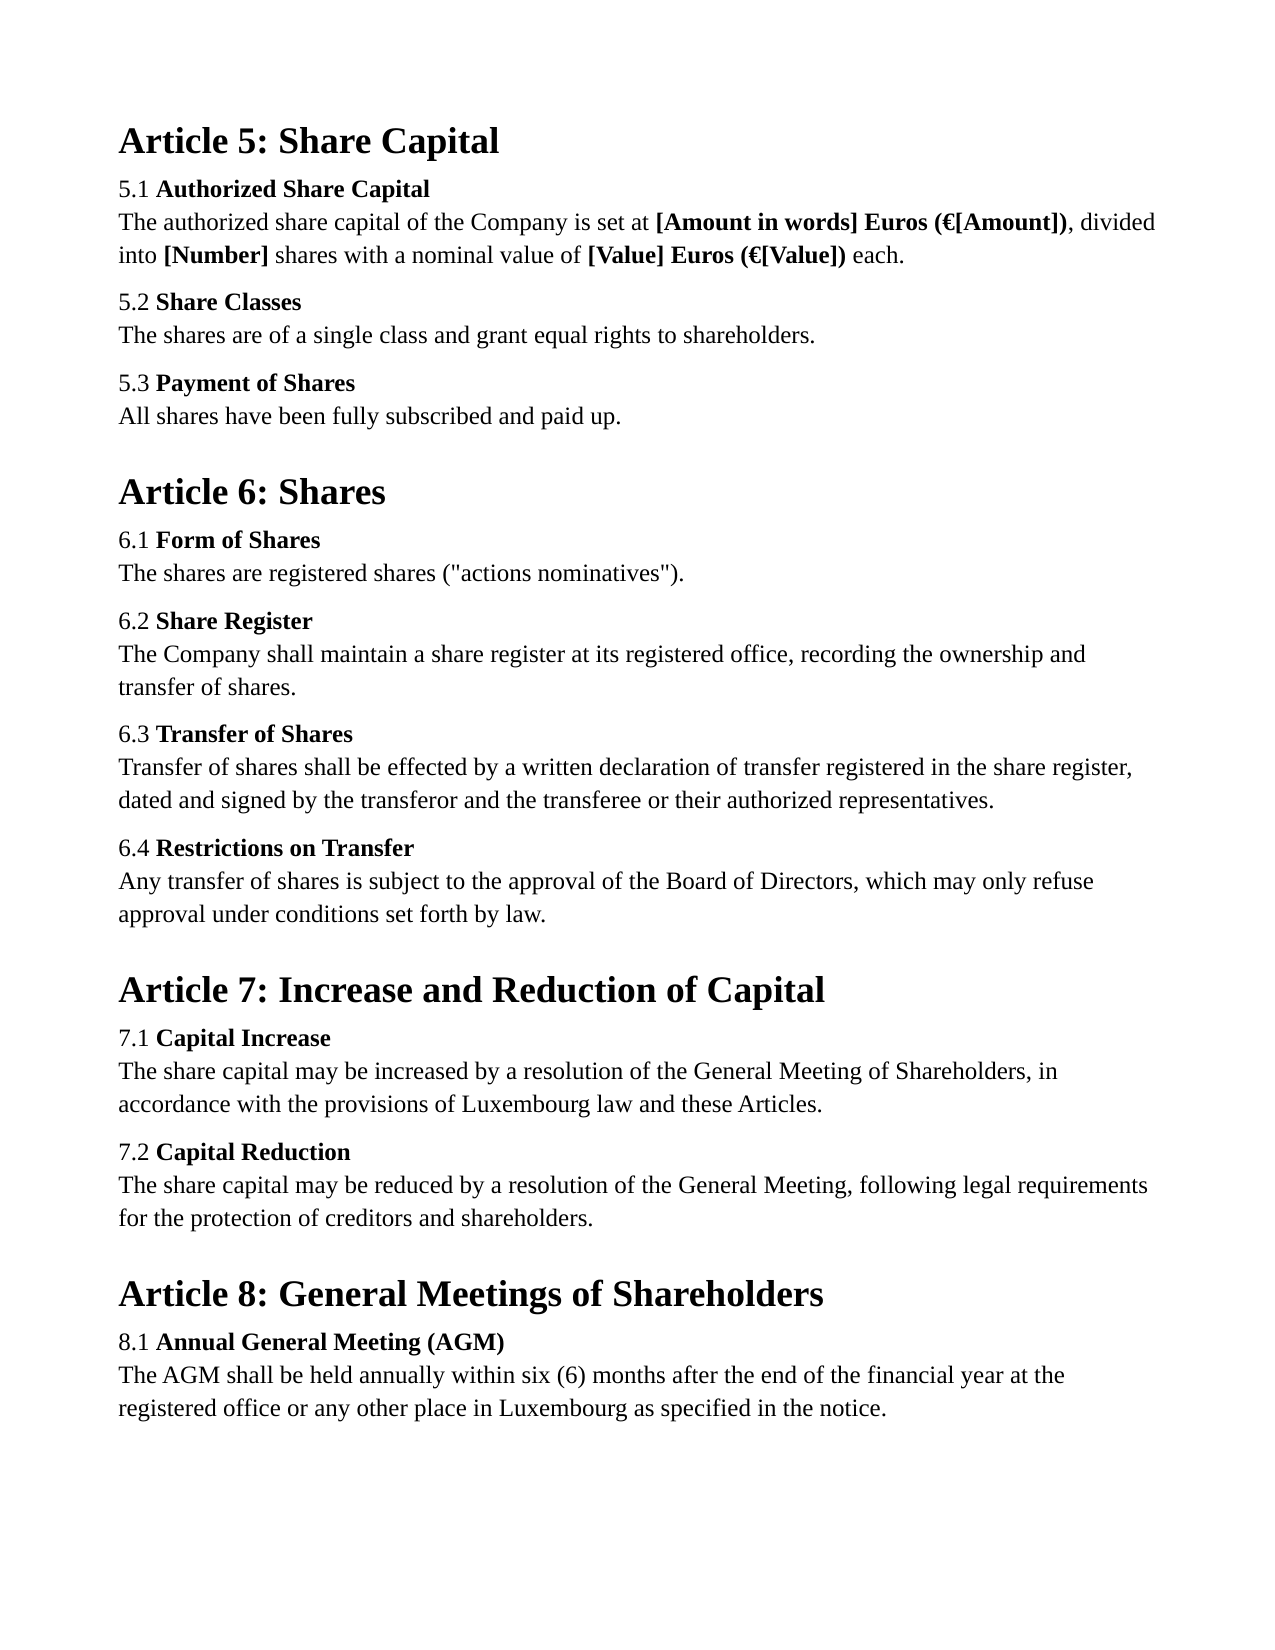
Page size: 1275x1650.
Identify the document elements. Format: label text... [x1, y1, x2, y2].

text 6.2 Share Register The Company shall maintain a share register at its registered office, recording the ownership and transfer of shares. [118, 606, 1157, 701]
text 6.1 Form of Shares The shares are registered shares ("actions nominatives"). [118, 525, 1157, 587]
subtitle Article 7: Increase and Reduction of Capital [118, 967, 1157, 1011]
text 8.1 Annual General Meeting (AGM) The AGM shall be held annually within six (6) months after the end of the financial year at the registered office or any other place in Luxembourg as specified in the notice. [118, 1327, 1157, 1422]
text 6.4 Restrictions on Transfer Any transfer of shares is subject to the approval of the Board of Directors, which may only refuse approval under conditions set forth by law. [118, 833, 1157, 928]
subtitle Article 6: Shares [118, 469, 1157, 513]
subtitle Article 8: General Meetings of Shareholders [118, 1271, 1157, 1314]
text 5.2 Share Classes The shares are of a single class and grant equal rights to shareholders. [118, 287, 1157, 349]
text 7.1 Capital Increase The share capital may be increased by a resolution of the General Meeting of Shareholders, in accordance with the provisions of Luxembourg law and these Articles. [118, 1023, 1157, 1118]
text 6.3 Transfer of Shares Transfer of shares shall be effected by a written declaration of transfer registered in the share register, dated and signed by the transferor and the transferee or their authorized representatives. [118, 719, 1157, 814]
text 5.1 Authorized Share Capital The authorized share capital of the Company is set at [Amount in words] Euros (€[Amount]), divided into [Number] shares with a nominal value of [Value] Euros (€[Value]) each. [118, 174, 1157, 268]
subtitle Article 5: Share Capital [118, 118, 1157, 161]
text 5.3 Payment of Shares All shares have been fully subscribed and paid up. [118, 368, 1157, 430]
text 7.2 Capital Reduction The share capital may be reduced by a resolution of the General Meeting, following legal requirements for the protection of creditors and shareholders. [118, 1137, 1157, 1232]
